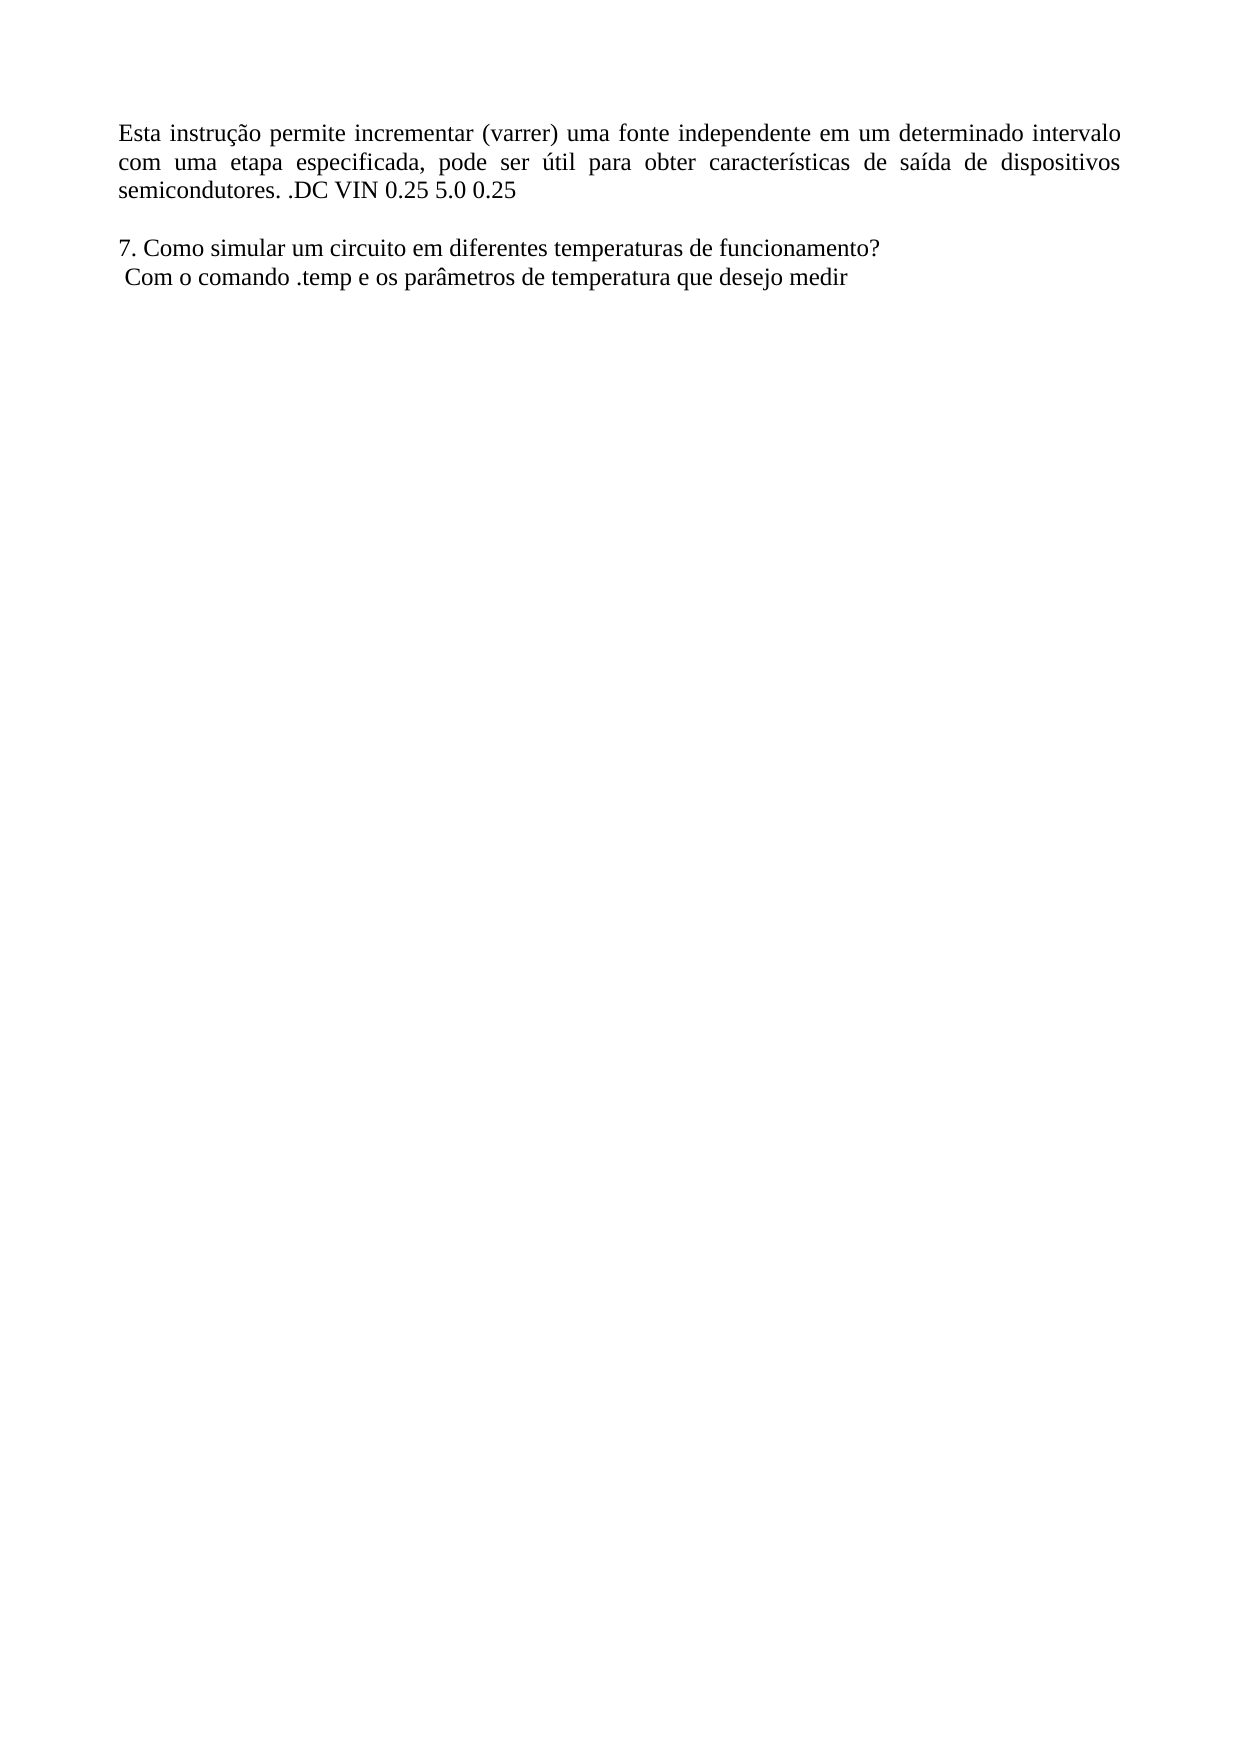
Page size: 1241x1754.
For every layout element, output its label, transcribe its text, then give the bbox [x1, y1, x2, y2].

text Com o comando .temp e os parâmetros de temperatura que desejo medir [118, 262, 1122, 291]
text Esta instrução permite incrementar (varrer) uma fonte independente em um determinado intervalo com uma etapa especificada, pode ser útil para obter características de saída de dispositivos semicondutores. .DC VIN 0.25 5.0 0.25 [118, 118, 1122, 204]
text 7. Como simular um circuito em diferentes temperaturas de funcionamento? [118, 233, 1122, 262]
